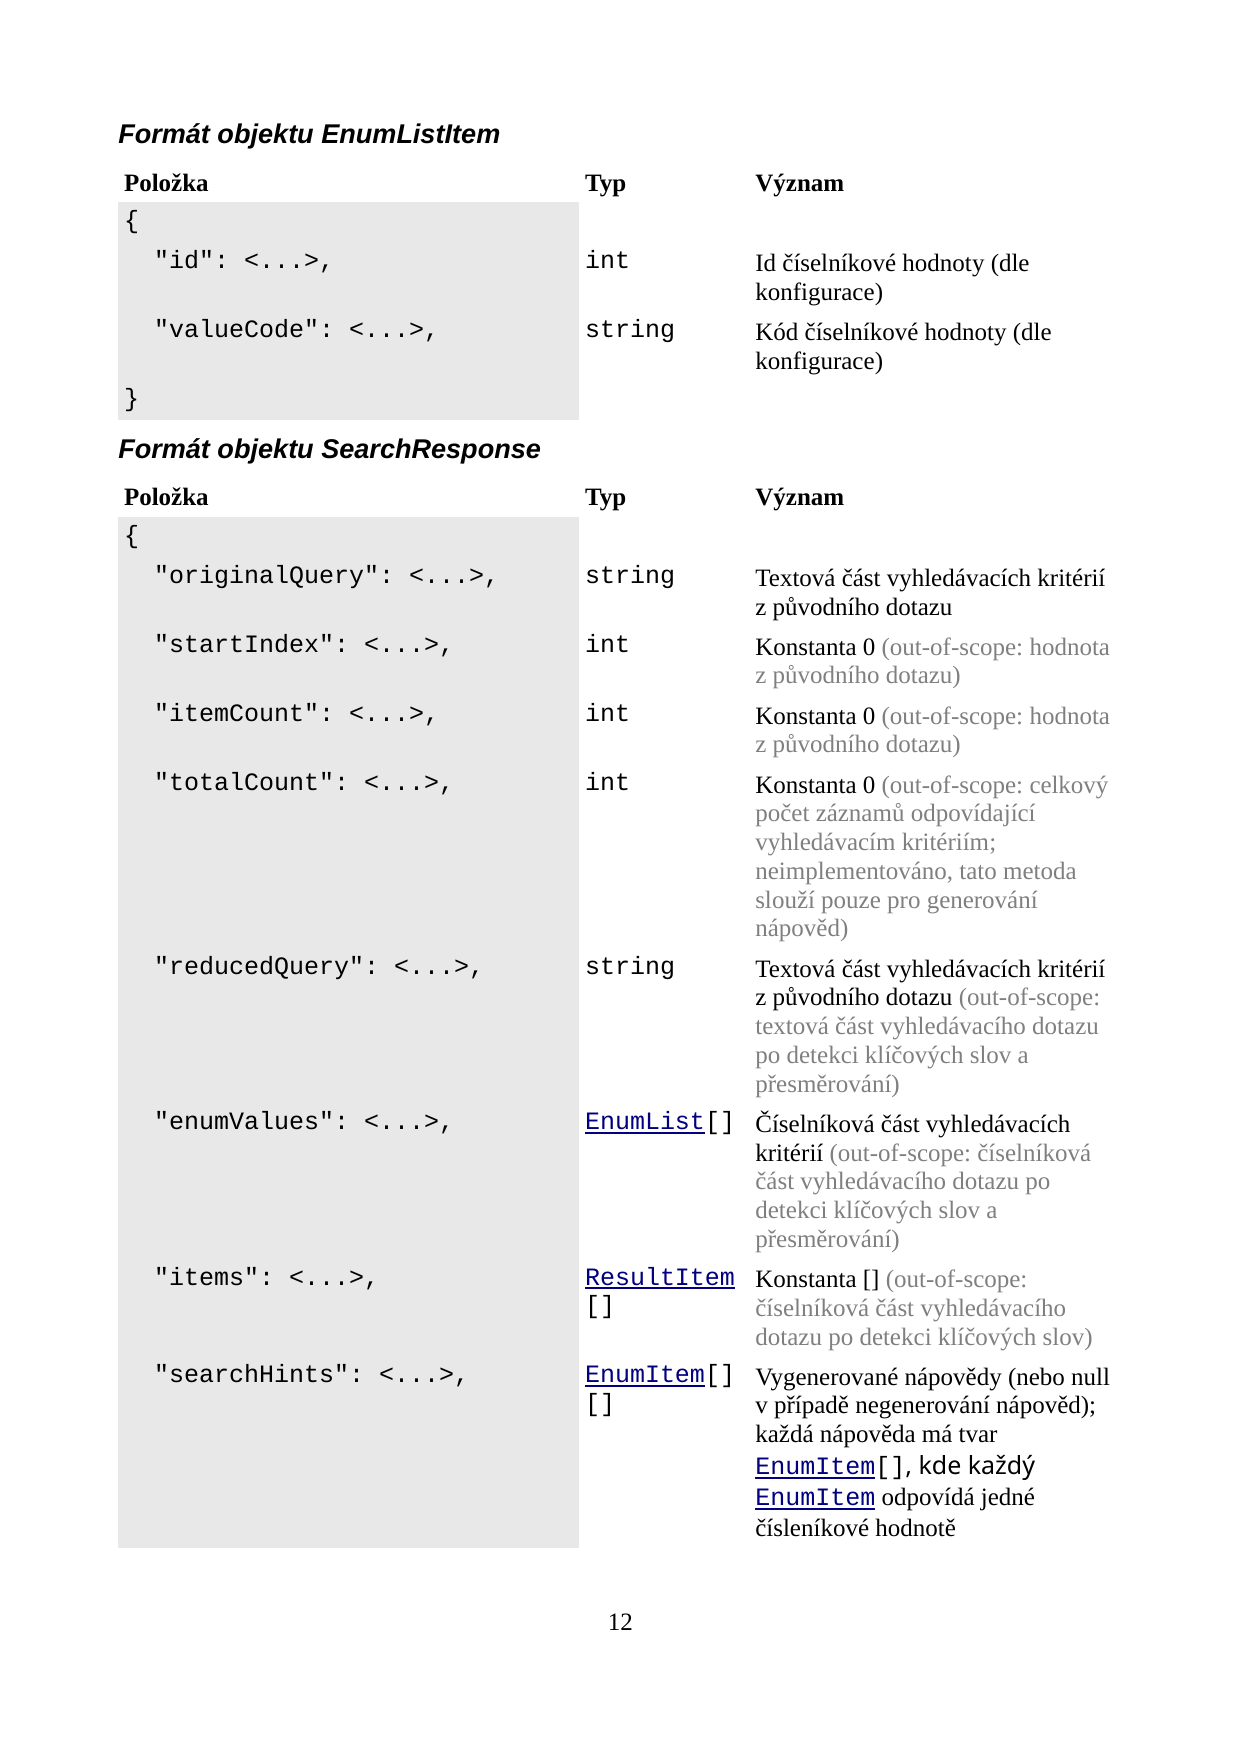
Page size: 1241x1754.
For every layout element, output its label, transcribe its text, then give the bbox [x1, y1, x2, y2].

table_cell "valueCode": <...>, [118, 311, 579, 380]
table_cell Číselníková část vyhledávacích kritérií (out-of-scope: číselníková část vyhledávacího dotazu po detekci klíčových slov a přesměrování) [749, 1103, 1123, 1258]
table_cell Textová část vyhledávacích kritérií z původního dotazu [749, 557, 1123, 626]
table_cell "originalQuery": <...>, [118, 557, 579, 626]
table_cell Kód číselníkové hodnoty (dle konfigurace) [749, 311, 1123, 380]
table_cell Konstanta 0 (out-of-scope: hodnota z původního dotazu) [749, 626, 1123, 695]
table_cell [579, 202, 749, 242]
table_cell "itemCount": <...>, [118, 695, 579, 764]
table_cell [579, 517, 749, 557]
table_cell Konstanta 0 (out-of-scope: hodnota z původního dotazu) [749, 695, 1123, 764]
table_cell { [118, 202, 579, 242]
table_cell Id číselníkové hodnoty (dle konfigurace) [749, 242, 1123, 311]
table_header Typ [579, 477, 749, 517]
table_cell [749, 380, 1123, 420]
table_cell int [579, 764, 749, 948]
table_header Položka [118, 162, 579, 202]
table_cell [579, 380, 749, 420]
table_cell string [579, 557, 749, 626]
table_cell { [118, 517, 579, 557]
table_cell "totalCount": <...>, [118, 764, 579, 948]
table_cell int [579, 626, 749, 695]
table_cell string [579, 948, 749, 1103]
table_cell EnumItem[][] [579, 1356, 749, 1548]
table_cell EnumList[] [579, 1103, 749, 1258]
table_cell Konstanta 0 (out-of-scope: celkový počet záznamů odpovídající vyhledávacím kritériím; neimplementováno, tato metoda slouží pouze pro generování nápověd) [749, 764, 1123, 948]
subtitle Formát objektu SearchResponse [118, 433, 1122, 464]
table_cell "startIndex": <...>, [118, 626, 579, 695]
table_cell "items": <...>, [118, 1258, 579, 1356]
table_cell [749, 202, 1123, 242]
table_cell ResultItem[] [579, 1258, 749, 1356]
table_cell "id": <...>, [118, 242, 579, 311]
table_cell "reducedQuery": <...>, [118, 948, 579, 1103]
table_cell Textová část vyhledávacích kritérií z původního dotazu (out-of-scope: textová část vyhledávacího dotazu po detekci klíčových slov a přesměrování) [749, 948, 1123, 1103]
table_cell string [579, 311, 749, 380]
table_cell Vygenerované nápovědy (nebo null v případě negenerování nápověd); každá nápověda má tvar EnumItem[], kde každý EnumItem odpovídá jedné čísleníkové hodnotě [749, 1356, 1123, 1548]
table_cell "enumValues": <...>, [118, 1103, 579, 1258]
table_cell [749, 517, 1123, 557]
table_header Význam [749, 477, 1123, 517]
subtitle Formát objektu EnumListItem [118, 118, 1122, 149]
table_header Položka [118, 477, 579, 517]
table_cell int [579, 242, 749, 311]
table_cell } [118, 380, 579, 420]
table_header Význam [749, 162, 1123, 202]
table_cell Konstanta [] (out-of-scope: číselníková část vyhledávacího dotazu po detekci klíčových slov) [749, 1258, 1123, 1356]
table_cell "searchHints": <...>, [118, 1356, 579, 1548]
table_cell int [579, 695, 749, 764]
table_header Typ [579, 162, 749, 202]
